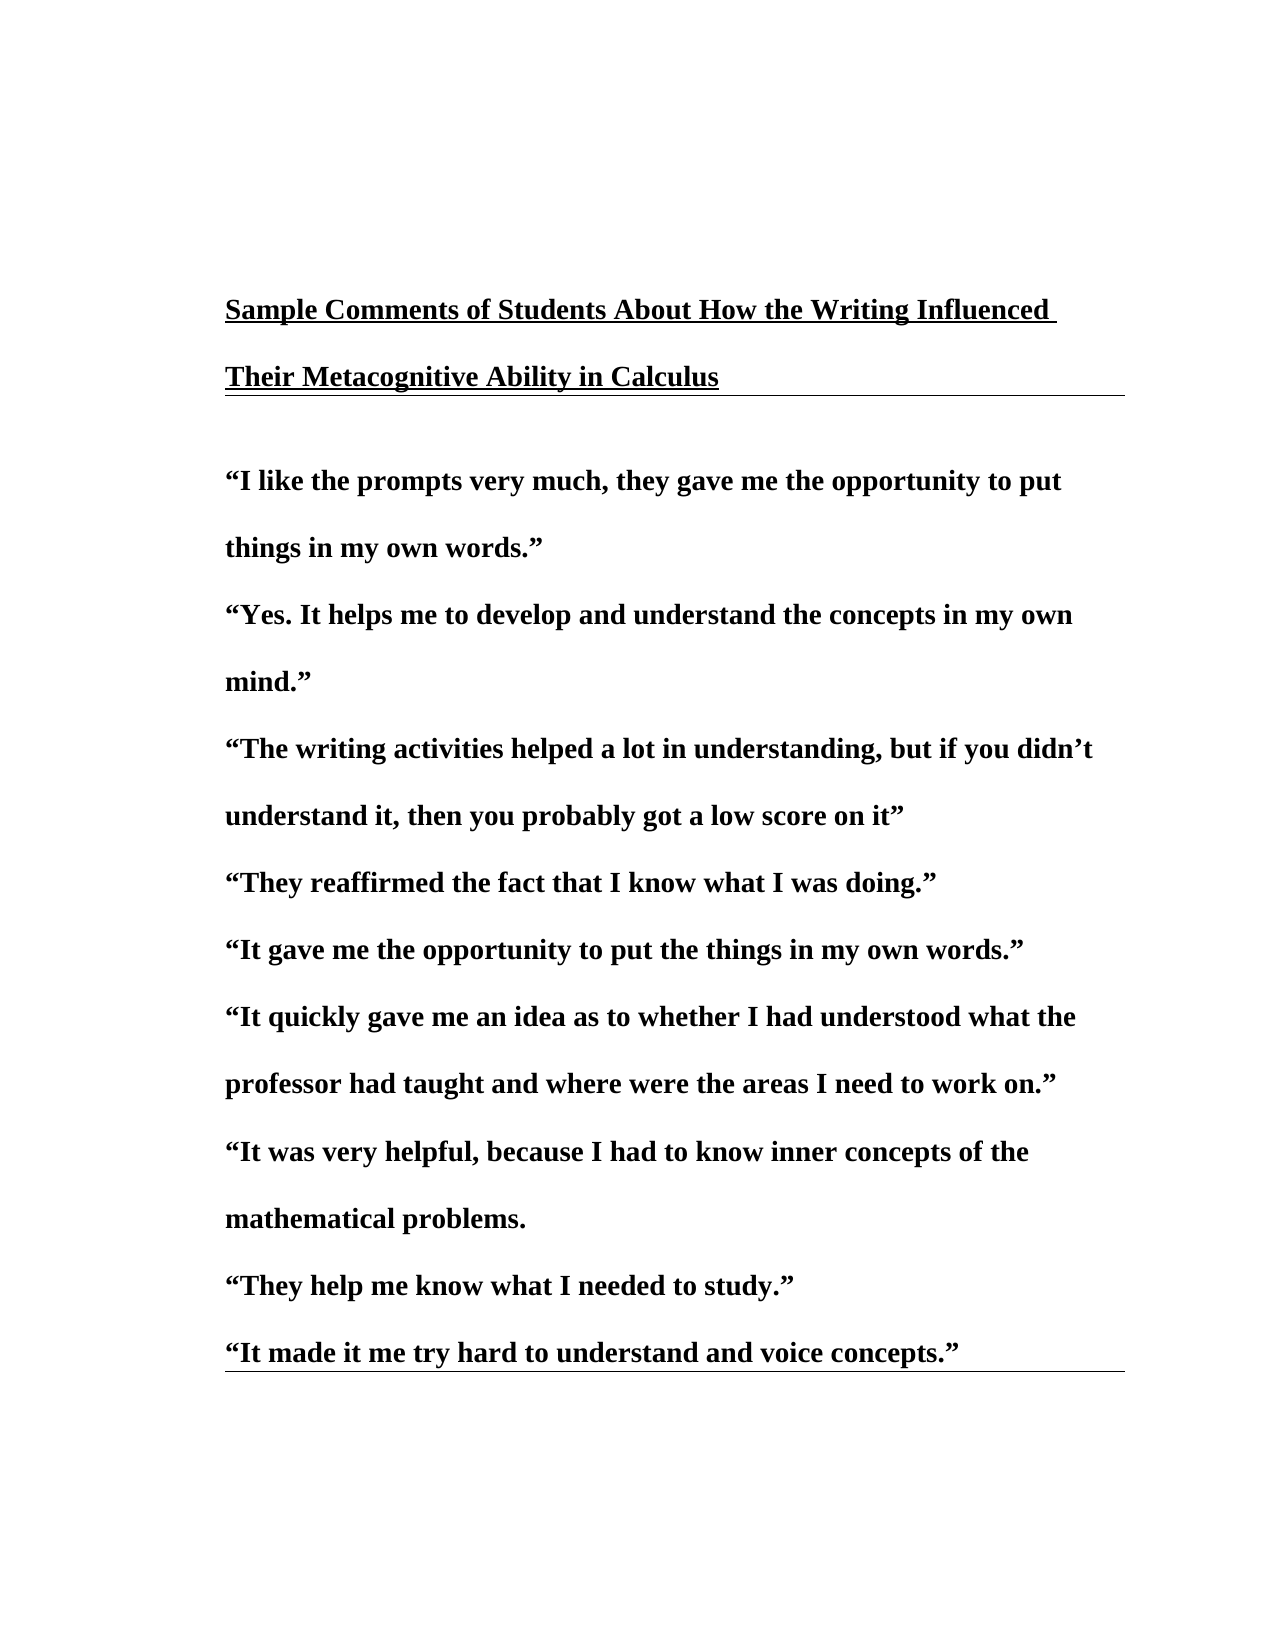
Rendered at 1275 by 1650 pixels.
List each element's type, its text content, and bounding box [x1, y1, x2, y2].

text “I like the prompts very much, they gave me the opportunity to put things in my own words.” [225, 463, 1125, 563]
text “Yes. It helps me to develop and understand the concepts in my own mind.” [225, 597, 1125, 698]
text “They reaffirmed the fact that I know what I was doing.” [225, 865, 1125, 899]
text “It made it me try hard to understand and voice concepts.” [225, 1335, 1125, 1371]
text “It was very helpful, because I had to know inner concepts of the mathematical problems. [225, 1134, 1125, 1234]
text “The writing activities helped a lot in understanding, but if you didn’t understand it, then you probably got a low score on it” [225, 731, 1125, 832]
text “It quickly gave me an idea as to whether I had understood what the professor had taught and where were the areas I need to work on.” [225, 999, 1125, 1100]
text “They help me know what I needed to study.” [225, 1268, 1125, 1301]
text “It gave me the opportunity to put the things in my own words.” [225, 932, 1125, 966]
text Sample Comments of Students About How the Writing Influenced Their Metacognitive Ability in Calculus [225, 292, 1125, 395]
